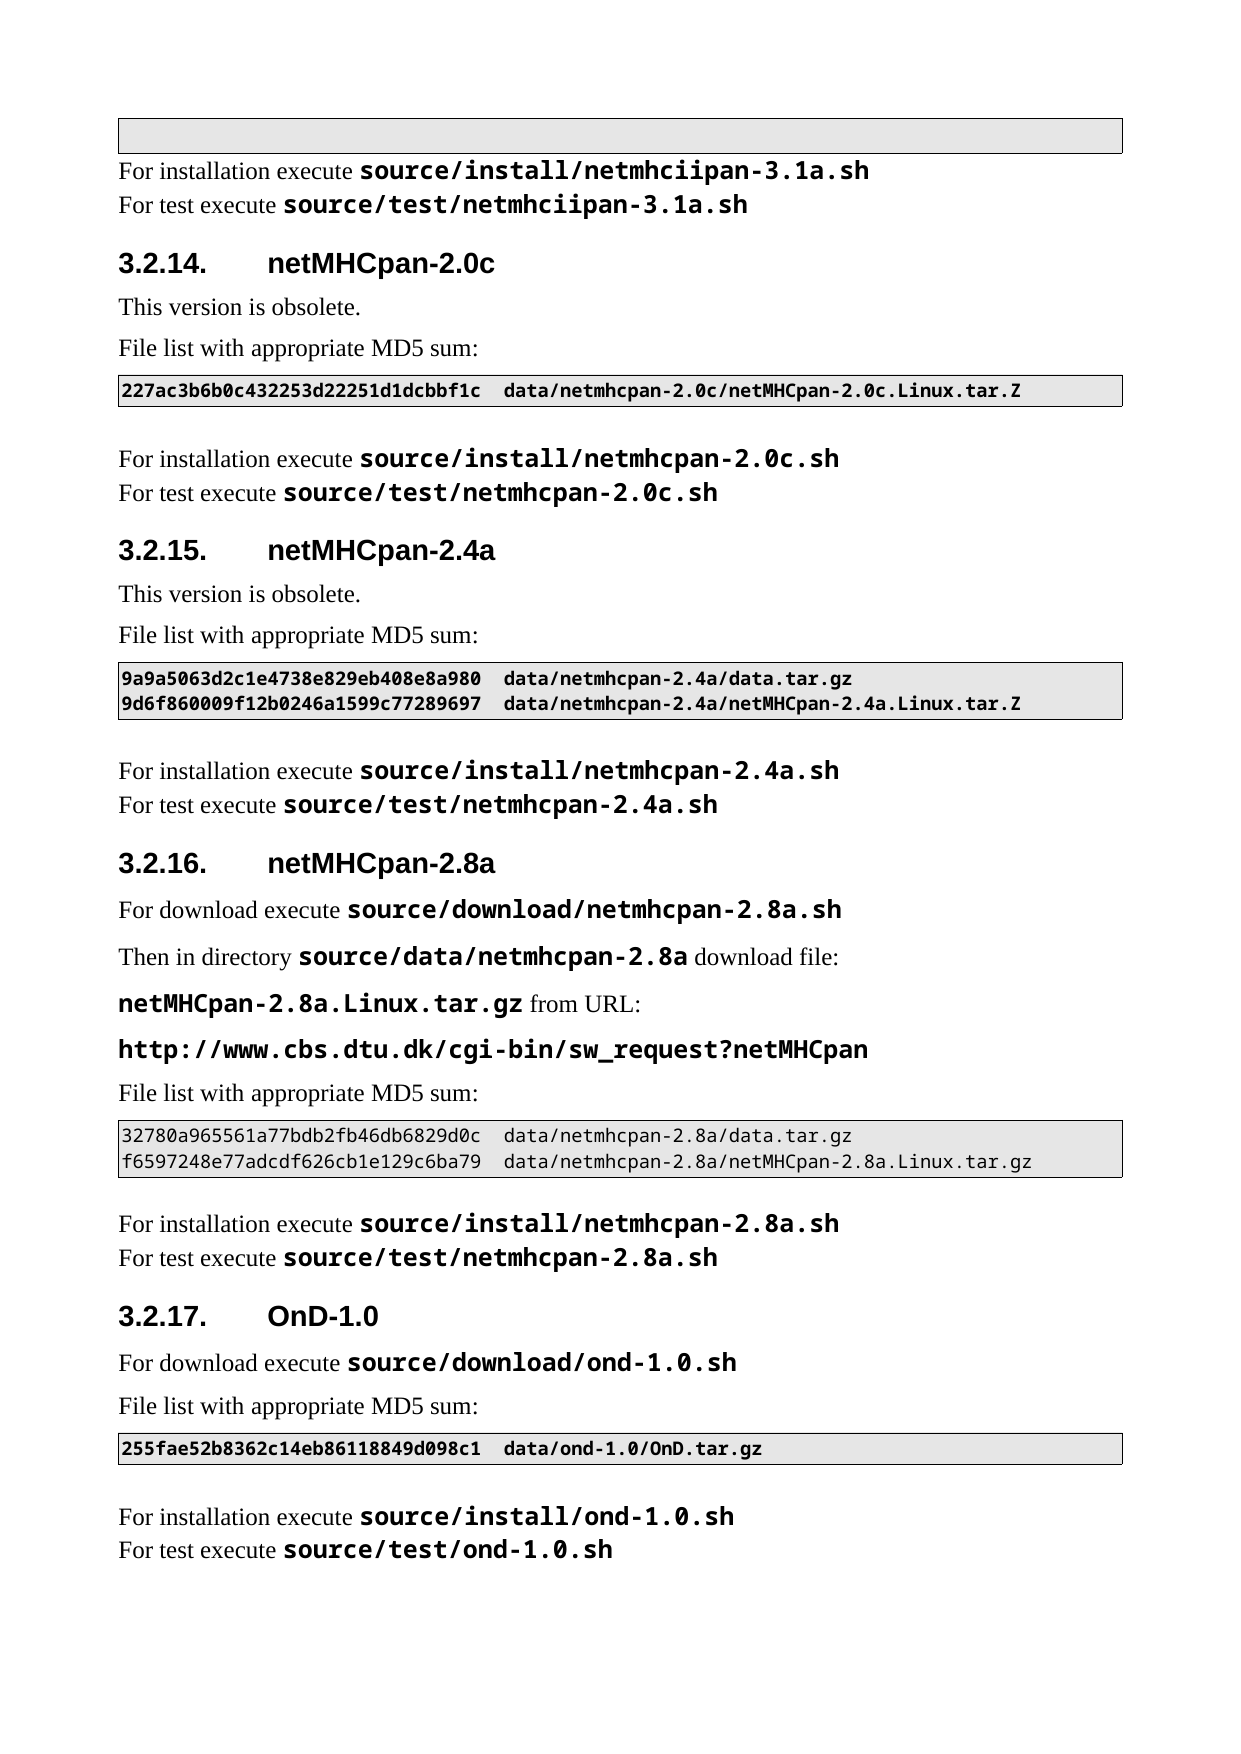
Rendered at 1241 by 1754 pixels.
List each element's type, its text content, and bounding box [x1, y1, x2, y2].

text For test execute source/test/netmhcpan-2.4a.sh [118, 787, 1122, 821]
text f6597248e77adcdf626cb1e129c6ba79 data/netmhcpan-2.8a/netMHCpan-2.8a.Linux.tar.gz [119, 1145, 1122, 1177]
text http://www.cbs.dtu.dk/cgi-bin/sw_request?netMHCpan [118, 1032, 1122, 1066]
text For download execute source/download/ond-1.0.sh [118, 1345, 1122, 1379]
text 9a9a5063d2c1e4738e829eb408e8a980 data/netmhcpan-2.4a/data.tar.gz [119, 663, 1122, 687]
text 32780a965561a77bdb2fb46db6829d0c data/netmhcpan-2.8a/data.tar.gz [119, 1121, 1122, 1145]
subtitle netMHCpan-2.4a [118, 533, 1122, 567]
subtitle netMHCpan-2.0c [118, 246, 1122, 279]
text For download execute source/download/netmhcpan-2.8a.sh [118, 892, 1122, 926]
text For test execute source/test/netmhcpan-2.0c.sh [118, 474, 1122, 508]
text This version is obsolete. [118, 292, 1122, 321]
text 255fae52b8362c14eb86118849d098c1 data/ond-1.0/OnD.tar.gz [119, 1434, 1122, 1464]
text For installation execute source/install/netmhcpan-2.4a.sh [118, 753, 1122, 787]
text For installation execute source/install/netmhciipan-3.1a.sh [118, 154, 1122, 187]
text For test execute source/test/netmhcpan-2.8a.sh [118, 1239, 1122, 1274]
subtitle OnD-1.0 [118, 1299, 1122, 1332]
text For test execute source/test/ond-1.0.sh [118, 1532, 1122, 1566]
text This version is obsolete. [118, 579, 1122, 608]
text For installation execute source/install/netmhcpan-2.8a.sh [118, 1206, 1122, 1239]
text Then in directory source/data/netmhcpan-2.8a download file: [118, 939, 1122, 973]
text File list with appropriate MD5 sum: [118, 333, 1122, 362]
text File list with appropriate MD5 sum: [118, 1391, 1122, 1420]
text File list with appropriate MD5 sum: [118, 1078, 1122, 1107]
text 9d6f860009f12b0246a1599c77289697 data/netmhcpan-2.4a/netMHCpan-2.4a.Linux.tar.Z [119, 687, 1122, 719]
text 227ac3b6b0c432253d22251d1dcbbf1c data/netmhcpan-2.0c/netMHCpan-2.0c.Linux.tar.Z [119, 376, 1122, 406]
subtitle netMHCpan-2.8a [118, 846, 1122, 880]
text netMHCpan-2.8a.Linux.tar.gz from URL: [118, 985, 1122, 1019]
text For test execute source/test/netmhciipan-3.1a.sh [118, 187, 1122, 221]
text For installation execute source/install/ond-1.0.sh [118, 1498, 1122, 1532]
text For installation execute source/install/netmhcpan-2.0c.sh [118, 440, 1122, 474]
text File list with appropriate MD5 sum: [118, 621, 1122, 649]
